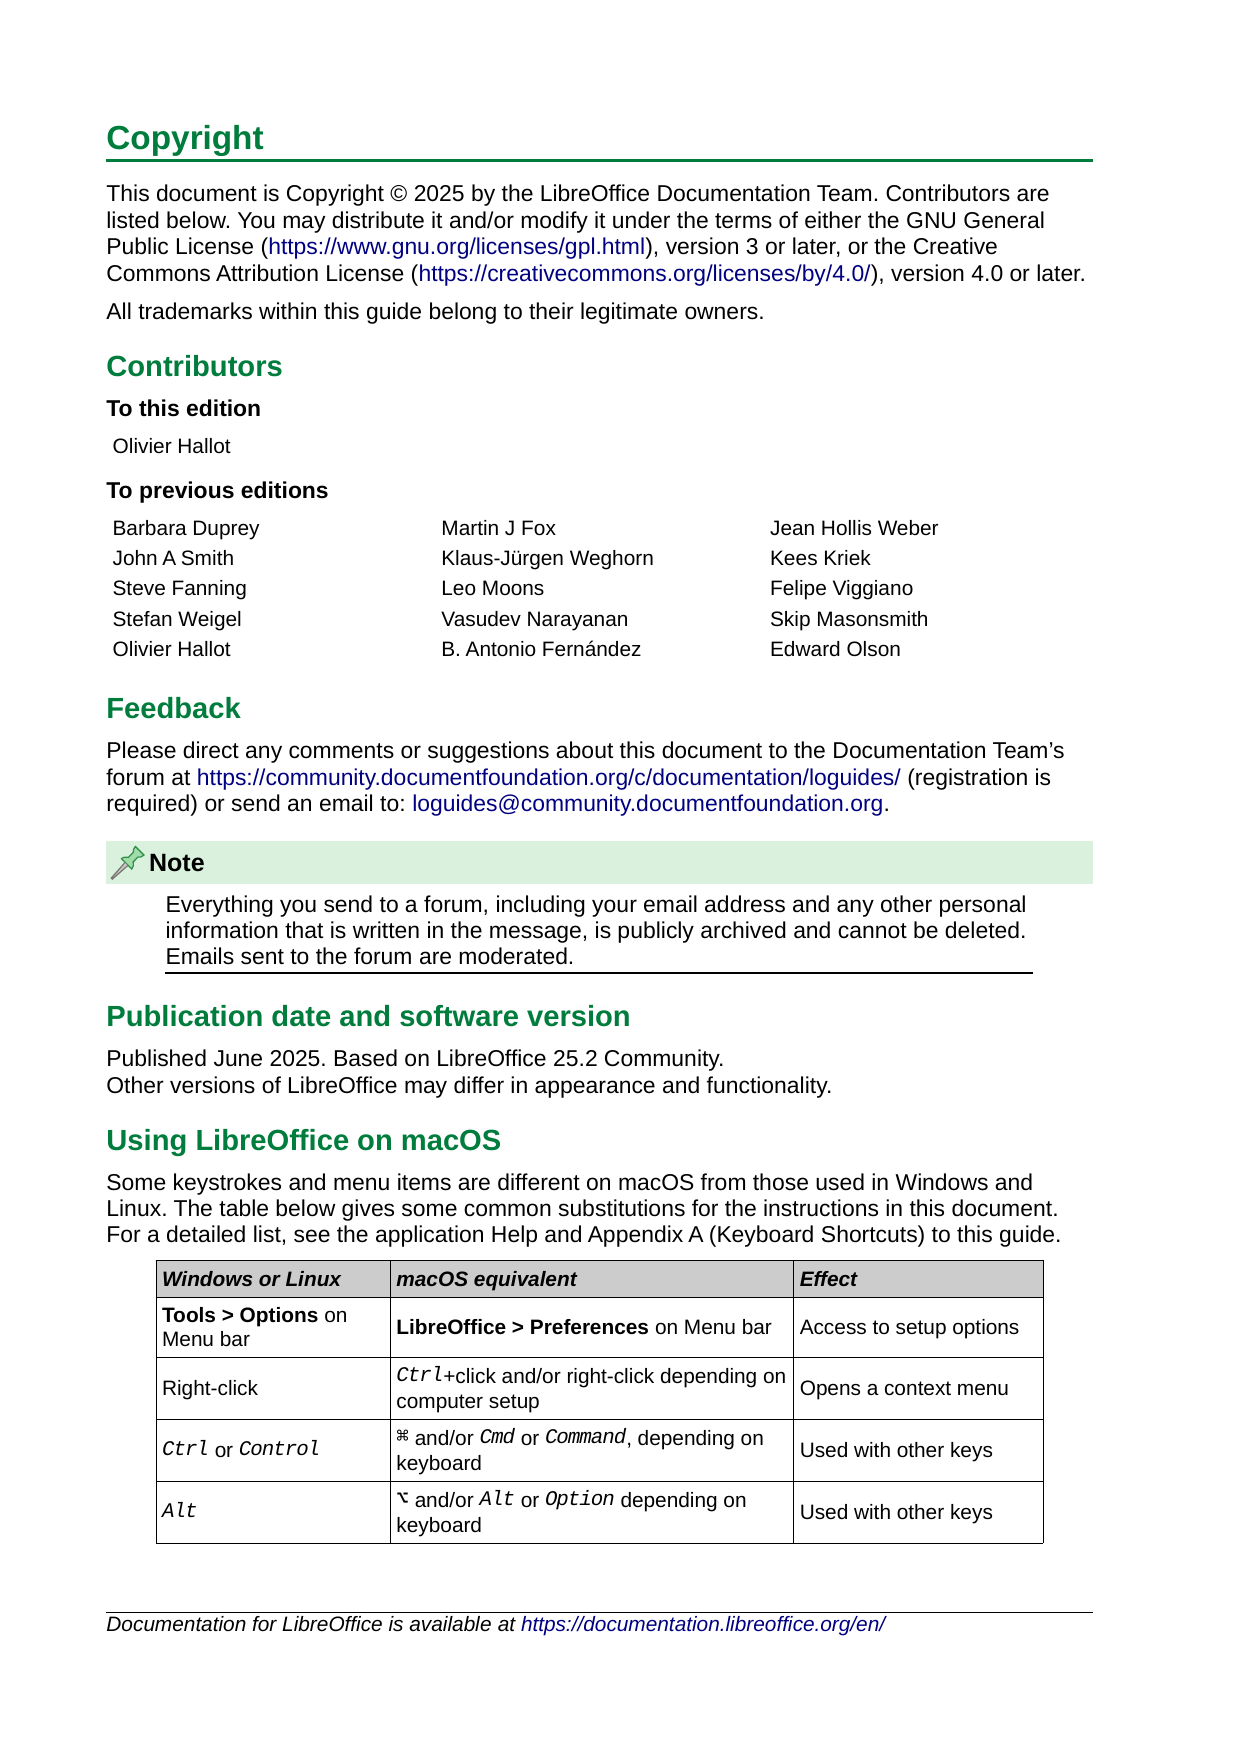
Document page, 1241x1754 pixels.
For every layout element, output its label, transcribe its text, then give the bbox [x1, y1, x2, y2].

table_header Effect [794, 1261, 1043, 1297]
table_cell LibreOffice > Preferences on Menu bar [391, 1298, 793, 1357]
table_header macOS equivalent [391, 1261, 793, 1297]
table_cell Olivier Hallot [106, 637, 435, 667]
table_header [766, 434, 1093, 464]
text This document is Copyright © 2025 by the LibreOffice Documentation Team. Contributors are listed below. You may distribute it and/or modify it under the terms of either the GNU General Public License (https://www.gnu.org/licenses/gpl.html), version 3 or later, or the Creative Commons Attribution License (https://creativecommons.org/licenses/by/4.0/), version 4.0 or later. [106, 180, 1093, 286]
table_cell Edward Olson [764, 637, 1093, 667]
table_header Jean Hollis Weber [764, 516, 1093, 546]
text Published June 2025. Based on LibreOffice 25.2 Community. Other versions of LibreOffice may differ in appearance and functionality. [106, 1045, 1093, 1098]
table_cell Right-click [157, 1358, 390, 1419]
table_cell Kees Kriek [764, 546, 1093, 576]
text Everything you send to a forum, including your email address and any other personal information that is written in the message, is publicly archived and cannot be deleted. Emails sent to the forum are moderated. [165, 891, 1033, 972]
table_cell ⌘ and/or Cmd or Command, depending on keyboard [391, 1420, 793, 1481]
table_cell Opens a context menu [794, 1358, 1043, 1419]
table_header Windows or Linux [157, 1261, 390, 1297]
table_cell B. Antonio Fernández [435, 637, 764, 667]
table_cell Tools > Options on Menu bar [157, 1298, 390, 1357]
table_cell John A Smith [106, 546, 435, 576]
table_cell Vasudev Narayanan [435, 606, 764, 637]
table_header Barbara Duprey [106, 516, 435, 546]
subtitle Note [106, 841, 1093, 884]
text To this edition [106, 395, 1093, 422]
table_header [437, 434, 766, 464]
table_header Olivier Hallot [106, 434, 437, 464]
table_cell Steve Fanning [106, 576, 435, 606]
text All trademarks within this guide belong to their legitimate owners. [106, 298, 1093, 325]
table_cell Stefan Weigel [106, 606, 435, 637]
subtitle Feedback [106, 692, 1093, 725]
table_cell Used with other keys [794, 1482, 1043, 1543]
subtitle Publication date and software version [106, 999, 1093, 1033]
text Please direct any comments or suggestions about this document to the Documentation Team’s forum at https://community.documentfoundation.org/c/documentation/loguides/ (registration is required) or send an email to: loguides@community.documentfoundation.org. [106, 737, 1093, 817]
subtitle Using LibreOffice on macOS [106, 1123, 1093, 1156]
table_cell Ctrl or Control [157, 1420, 390, 1481]
subtitle Copyright [106, 118, 1093, 159]
text To previous editions [106, 477, 1093, 503]
table_cell Felipe Viggiano [764, 576, 1093, 606]
text Some keystrokes and menu items are different on macOS from those used in Windows and Linux. The table below gives some common substitutions for the instructions in this document. For a detailed list, see the application Help and Appendix A (Keyboard Shortcuts) to this guide. [106, 1169, 1093, 1248]
table_cell Used with other keys [794, 1420, 1043, 1481]
table_cell ⌥ and/or Alt or Option depending on keyboard [391, 1482, 793, 1543]
subtitle Contributors [106, 349, 1093, 383]
table_cell Ctrl+click and/or right-click depending on computer setup [391, 1358, 793, 1419]
table_cell Alt [157, 1482, 390, 1543]
table_cell ‍Skip Masonsmith [764, 606, 1093, 637]
table_cell Leo Moons [435, 576, 764, 606]
table_cell Access to setup options [794, 1298, 1043, 1357]
table_header Martin J Fox [435, 516, 764, 546]
table_cell Klaus-Jürgen Weghorn [435, 546, 764, 576]
